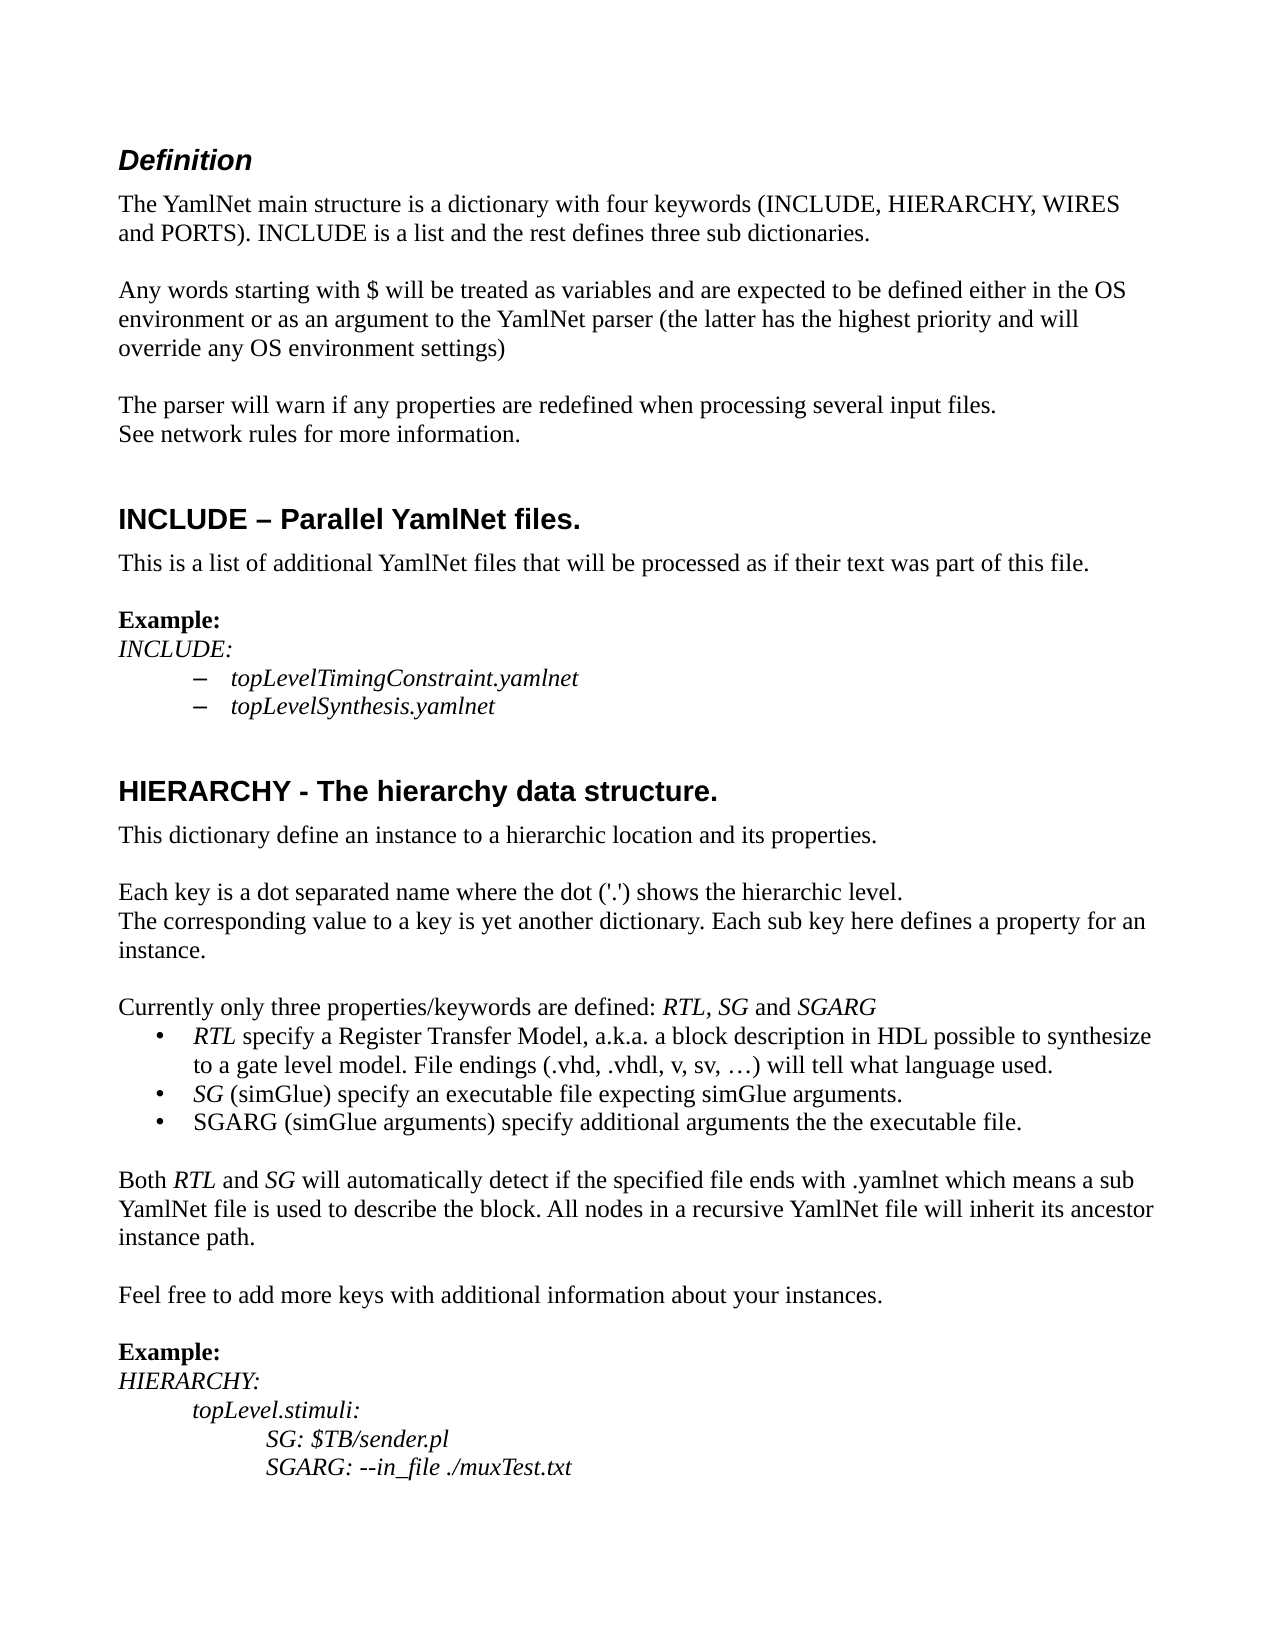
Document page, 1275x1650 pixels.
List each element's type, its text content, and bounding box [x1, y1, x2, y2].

text Feel free to add more keys with additional information about your instances. [118, 1280, 1157, 1309]
text INCLUDE: [118, 634, 1157, 663]
text The YamlNet main structure is a dictionary with four keywords (INCLUDE, HIERARCHY, WIRES and PORTS). INCLUDE is a list and the rest defines three sub dictionaries. [118, 189, 1157, 247]
list topLevelTimingConstraint.yamlnet [193, 663, 1157, 691]
text Any words starting with $ will be treated as variables and are expected to be defined either in the OS environment or as an argument to the YamlNet parser (the latter has the highest priority and will override any OS environment settings) [118, 275, 1157, 362]
text See network rules for more information. [118, 419, 1157, 448]
text HIERARCHY: [118, 1366, 1157, 1395]
text This is a list of additional YamlNet files that will be processed as if their text was part of this file. [118, 548, 1157, 576]
subtitle HIERARCHY - The hierarchy data structure. [118, 774, 1157, 807]
text Example: [118, 605, 1157, 634]
subtitle Definition [118, 143, 1157, 177]
text Each key is a dot separated name where the dot ('.') shows the hierarchic level. [118, 877, 1157, 906]
list SGARG (simGlue arguments) specify additional arguments the the executable file. [156, 1107, 1157, 1136]
list RTL specify a Register Transfer Model, a.k.a. a block description in HDL possible to synthesize to a gate level model. File endings (.vhd, .vhdl, v, sv, …) will tell what language used. [156, 1021, 1157, 1079]
list SG (simGlue) specify an executable file expecting simGlue arguments. [156, 1079, 1157, 1107]
list topLevelSynthesis.yamlnet [193, 691, 1157, 720]
text Currently only three properties/keywords are defined: RTL, SG and SGARG [118, 992, 1157, 1021]
text This dictionary define an instance to a hierarchic location and its properties. [118, 820, 1157, 849]
text Both RTL and SG will automatically detect if the specified file ends with .yamlnet which means a sub YamlNet file is used to describe the block. All nodes in a recursive YamlNet file will inherit its ancestor instance path. [118, 1165, 1157, 1251]
text Example: [118, 1337, 1157, 1366]
text The corresponding value to a key is yet another dictionary. Each sub key here defines a property for an instance. [118, 906, 1157, 964]
text SGARG: --in_file ./muxTest.txt [118, 1452, 1157, 1481]
text topLevel.stimuli: [118, 1395, 1157, 1424]
text SG: $TB/sender.pl [118, 1424, 1157, 1452]
subtitle INCLUDE – Parallel YamlNet files. [118, 502, 1157, 535]
text The parser will warn if any properties are redefined when processing several input files. [118, 390, 1157, 419]
